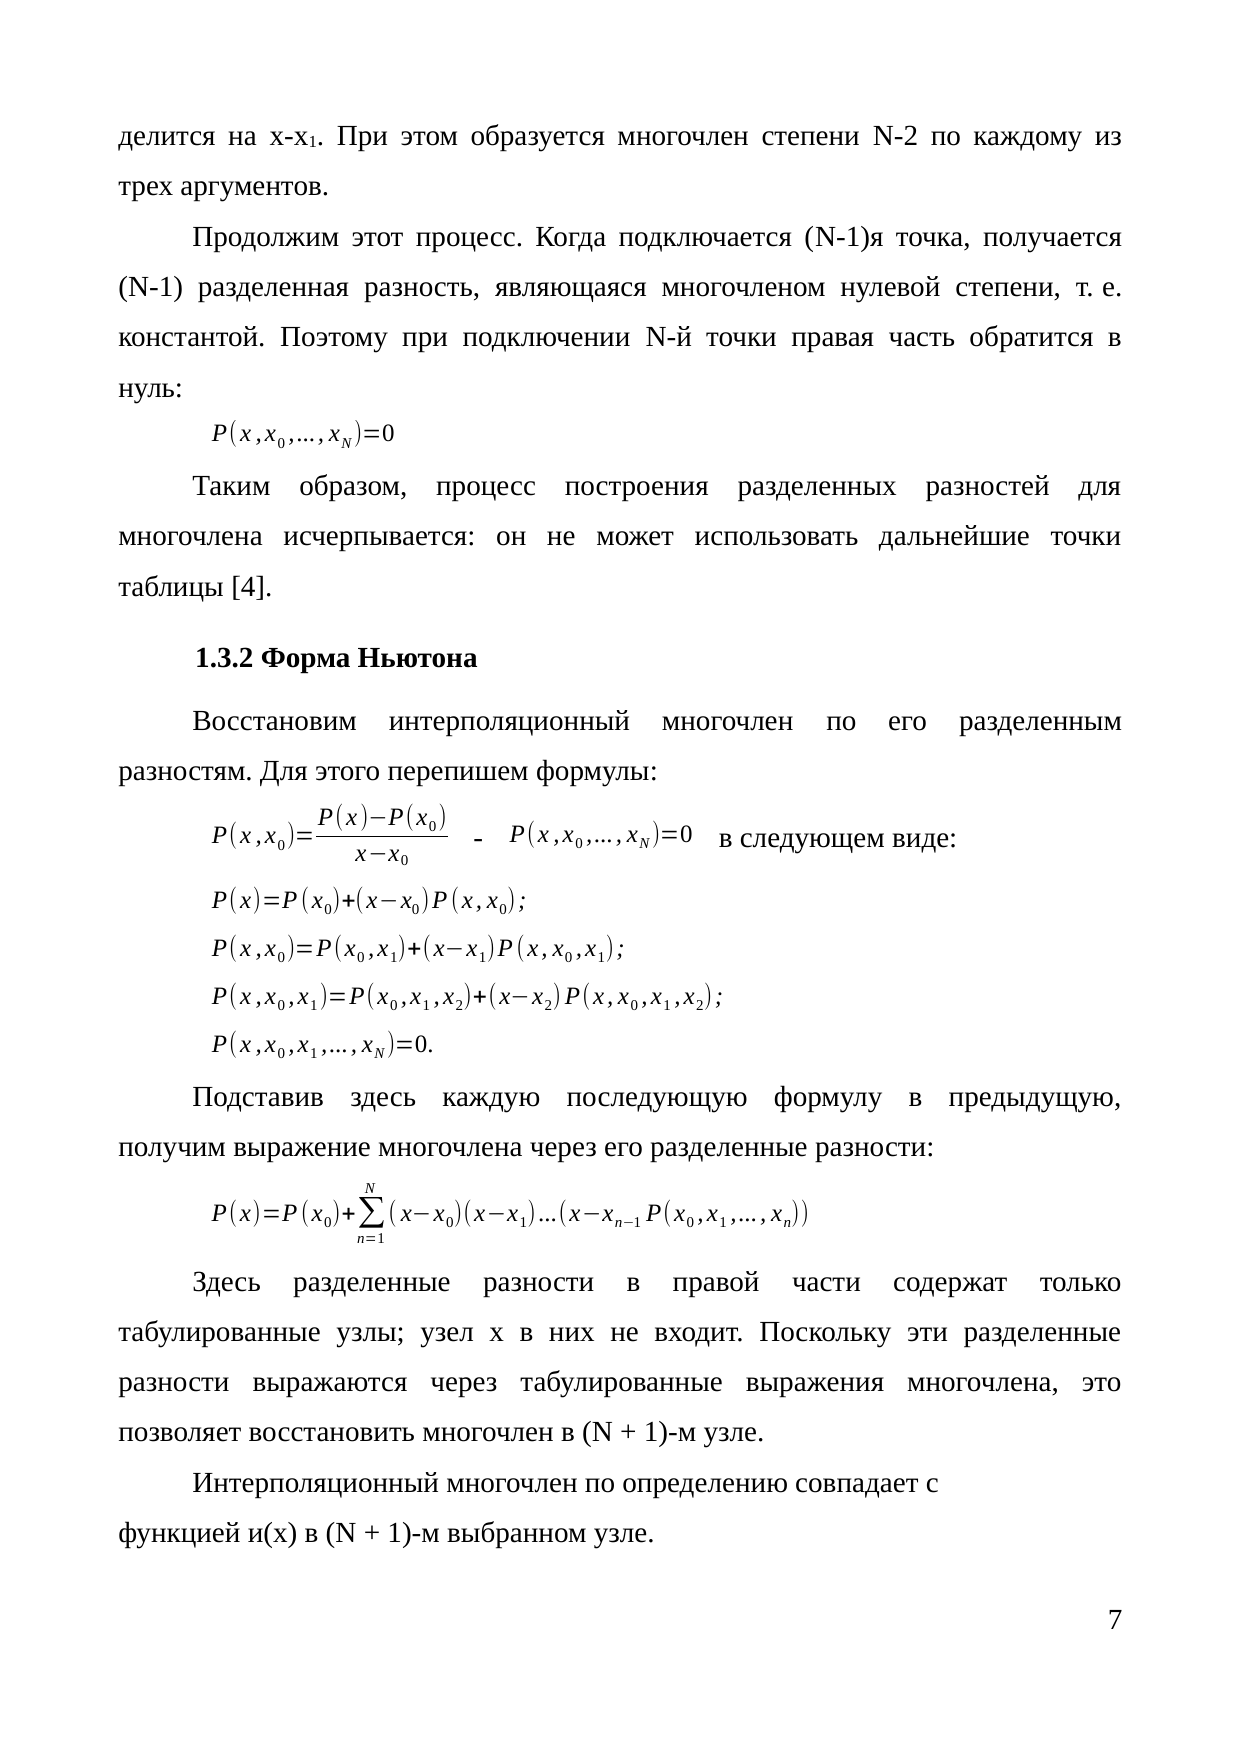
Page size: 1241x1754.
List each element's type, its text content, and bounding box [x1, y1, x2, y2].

text Таким образом, процесс построения разделенных разностей для многочлена исчерпывается: он не может использовать дальнейшие точки таблицы [4]. [118, 468, 1122, 602]
text Продолжим этот процесс. Когда подключается (N-1)я точка, получается (N-1) разделенная разность, являющаяся многочленом нулевой степени, т. е. константой. Поэтому при подключении N-й точки правая часть обратится в нуль: [118, 219, 1122, 403]
text делится на x-x1. При этом образуется многочлен степени N-2 по каждому из трех аргументов. [118, 118, 1122, 202]
text функцией и(х) в (N + 1)-м выбранном узле. [118, 1515, 1122, 1549]
text Восстановим интерполяционный многочлен по его разделенным разностям. Для этого перепишем формулы: [118, 703, 1122, 787]
text Здесь разделенные разности в правой части содержат только табулированные узлы; узел х в них не входит. Поскольку эти разделенные разности выражаются через табулированные выражения многочлена, это позволяет восстановить многочлен в (N + 1)-м узле. [118, 1264, 1122, 1448]
text Интерполяционный многочлен по определению совпадает с [118, 1465, 1122, 1498]
text - в следующем виде: [118, 803, 1122, 870]
subtitle 1.3.2 Форма Ньютона [177, 640, 1122, 673]
text Подставив здесь каждую последующую формулу в предыдущую, получим выражение многочлена через его разделенные разности: [118, 1079, 1122, 1163]
